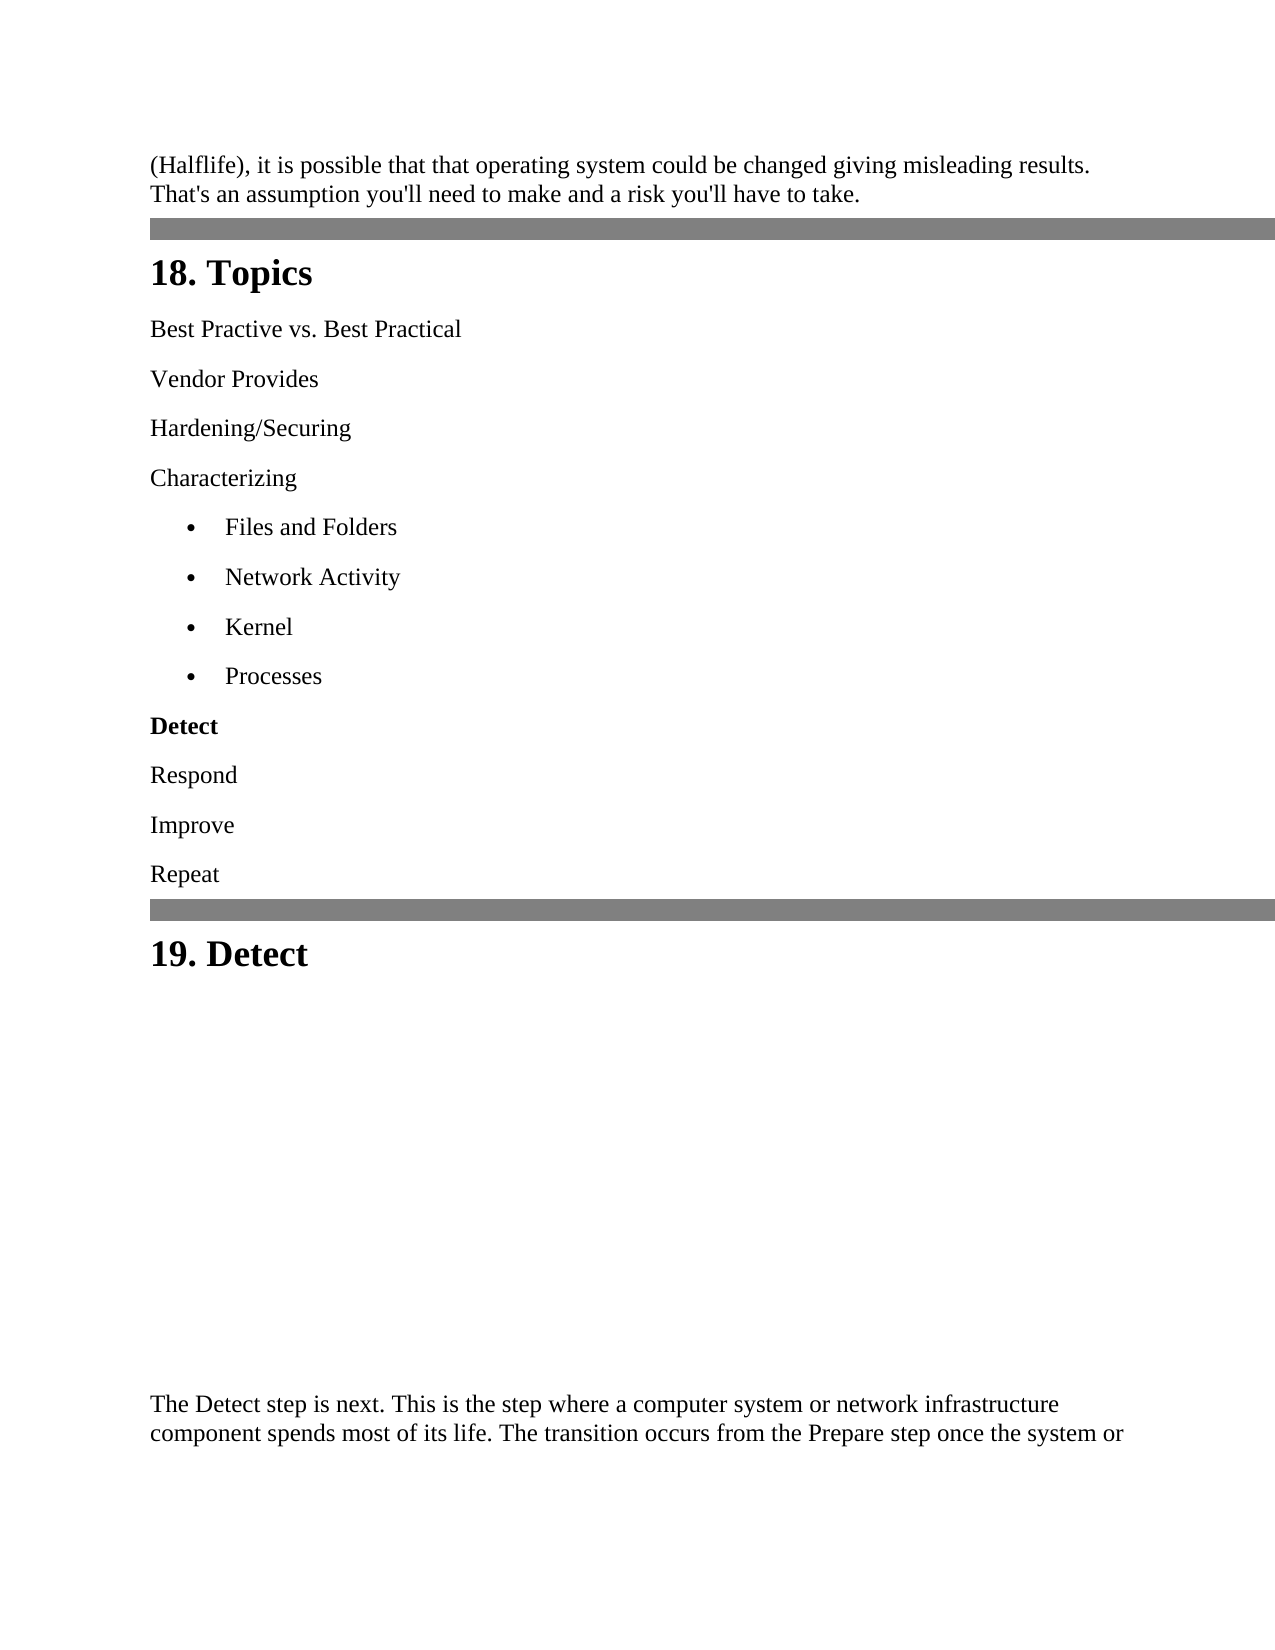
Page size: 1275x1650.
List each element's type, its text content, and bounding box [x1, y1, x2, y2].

text Respond [150, 760, 1125, 789]
list Network Activity [187, 562, 1125, 591]
text Best Practive vs. Best Practical [150, 314, 1125, 343]
text Detect [150, 711, 1125, 739]
list Kernel [187, 612, 1125, 640]
subtitle 19. Detect [150, 931, 1125, 974]
text The Detect step is next. This is the step where a computer system or network infrastructure component spends most of its life. The transition occurs from the Prepare step once the system or [150, 1389, 1125, 1447]
subtitle 18. Topics [150, 250, 1125, 293]
text (Halflife), it is possible that that operating system could be changed giving misleading results. That's an assumption you'll need to make and a risk you'll have to take. [150, 150, 1125, 207]
list Processes [187, 661, 1125, 690]
text Vendor Provides [150, 364, 1125, 392]
text Repeat [150, 859, 1125, 888]
list Files and Folders [187, 512, 1125, 541]
text Characterizing [150, 463, 1125, 492]
text Improve [150, 810, 1125, 839]
text Hardening/Securing [150, 413, 1125, 442]
